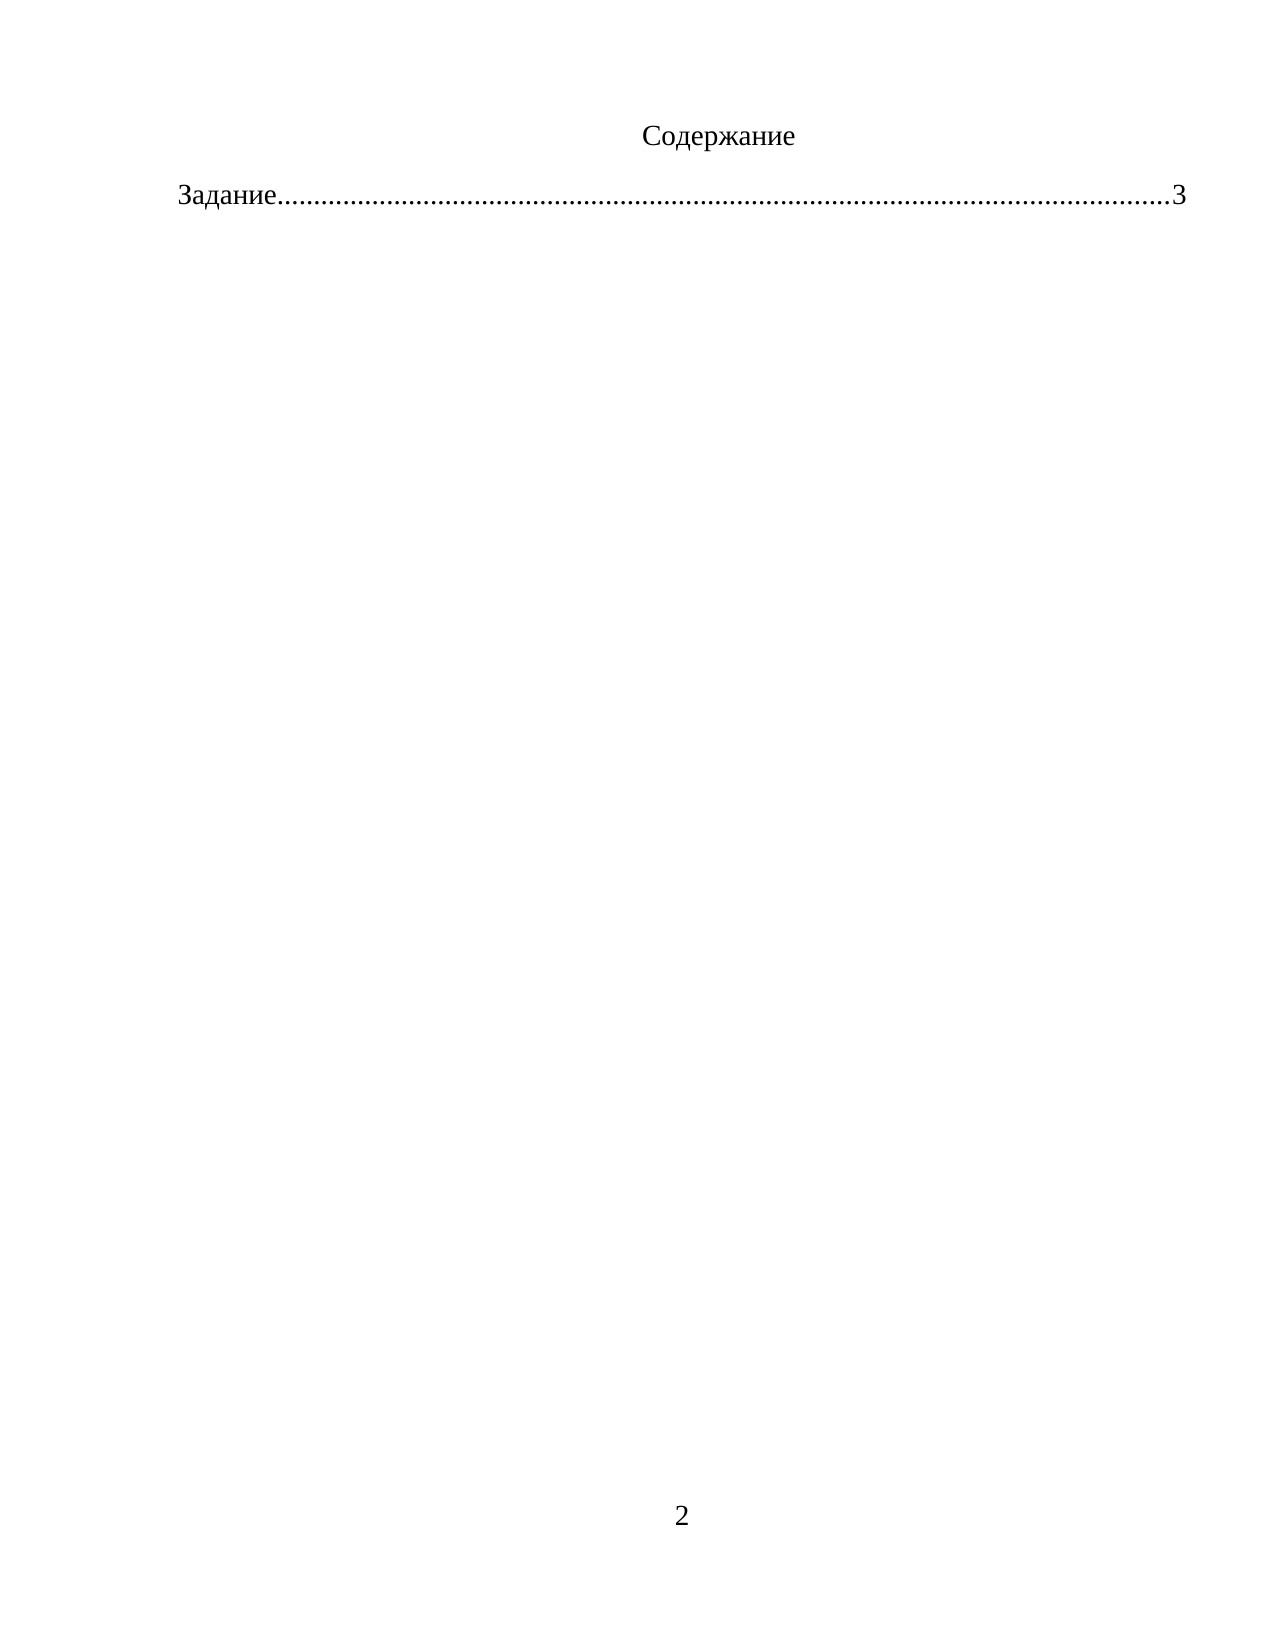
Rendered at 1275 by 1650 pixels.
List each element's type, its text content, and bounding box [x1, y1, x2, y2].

text Содержание [177, 118, 1186, 152]
text Задание 3 [177, 177, 1186, 211]
